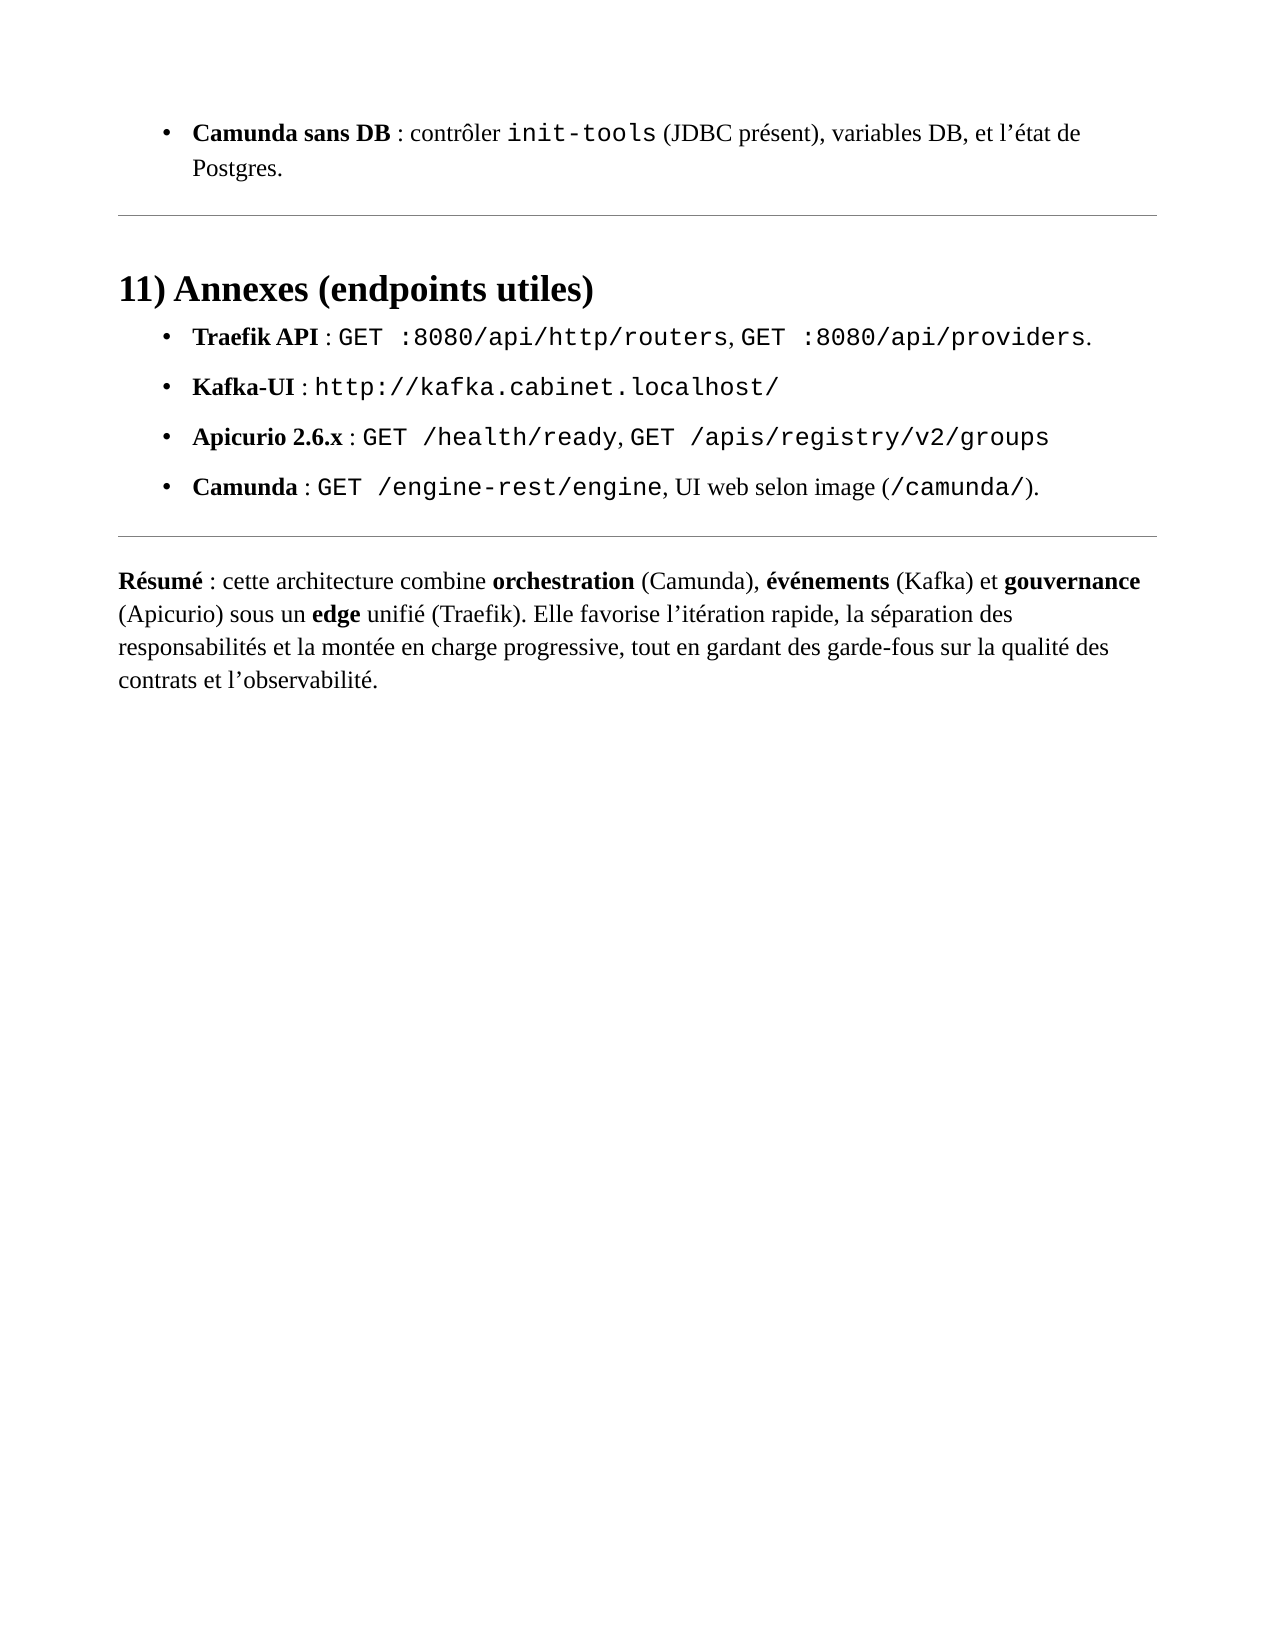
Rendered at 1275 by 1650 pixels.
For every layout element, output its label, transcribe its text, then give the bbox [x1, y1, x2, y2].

list Kafka‑UI : http://kafka.cabinet.localhost/ [162, 372, 1157, 402]
list Traefik API : GET :8080/api/http/routers, GET :8080/api/providers. [162, 322, 1157, 352]
list Camunda sans DB : contrôler init-tools (JDBC présent), variables DB, et l’état de Postgres. [162, 118, 1157, 182]
list Apicurio 2.6.x : GET /health/ready, GET /apis/registry/v2/groups [162, 422, 1157, 452]
subtitle 11) Annexes (endpoints utiles) [118, 266, 1157, 309]
text Résumé : cette architecture combine orchestration (Camunda), événements (Kafka) et gouvernance (Apicurio) sous un edge unifié (Traefik). Elle favorise l’itération rapide, la séparation des responsabilités et la montée en charge progressive, tout en gardant des garde‑fous sur la qualité des contrats et l’observabilité. [118, 566, 1157, 694]
list Camunda : GET /engine-rest/engine, UI web selon image (/camunda/). [162, 472, 1157, 502]
